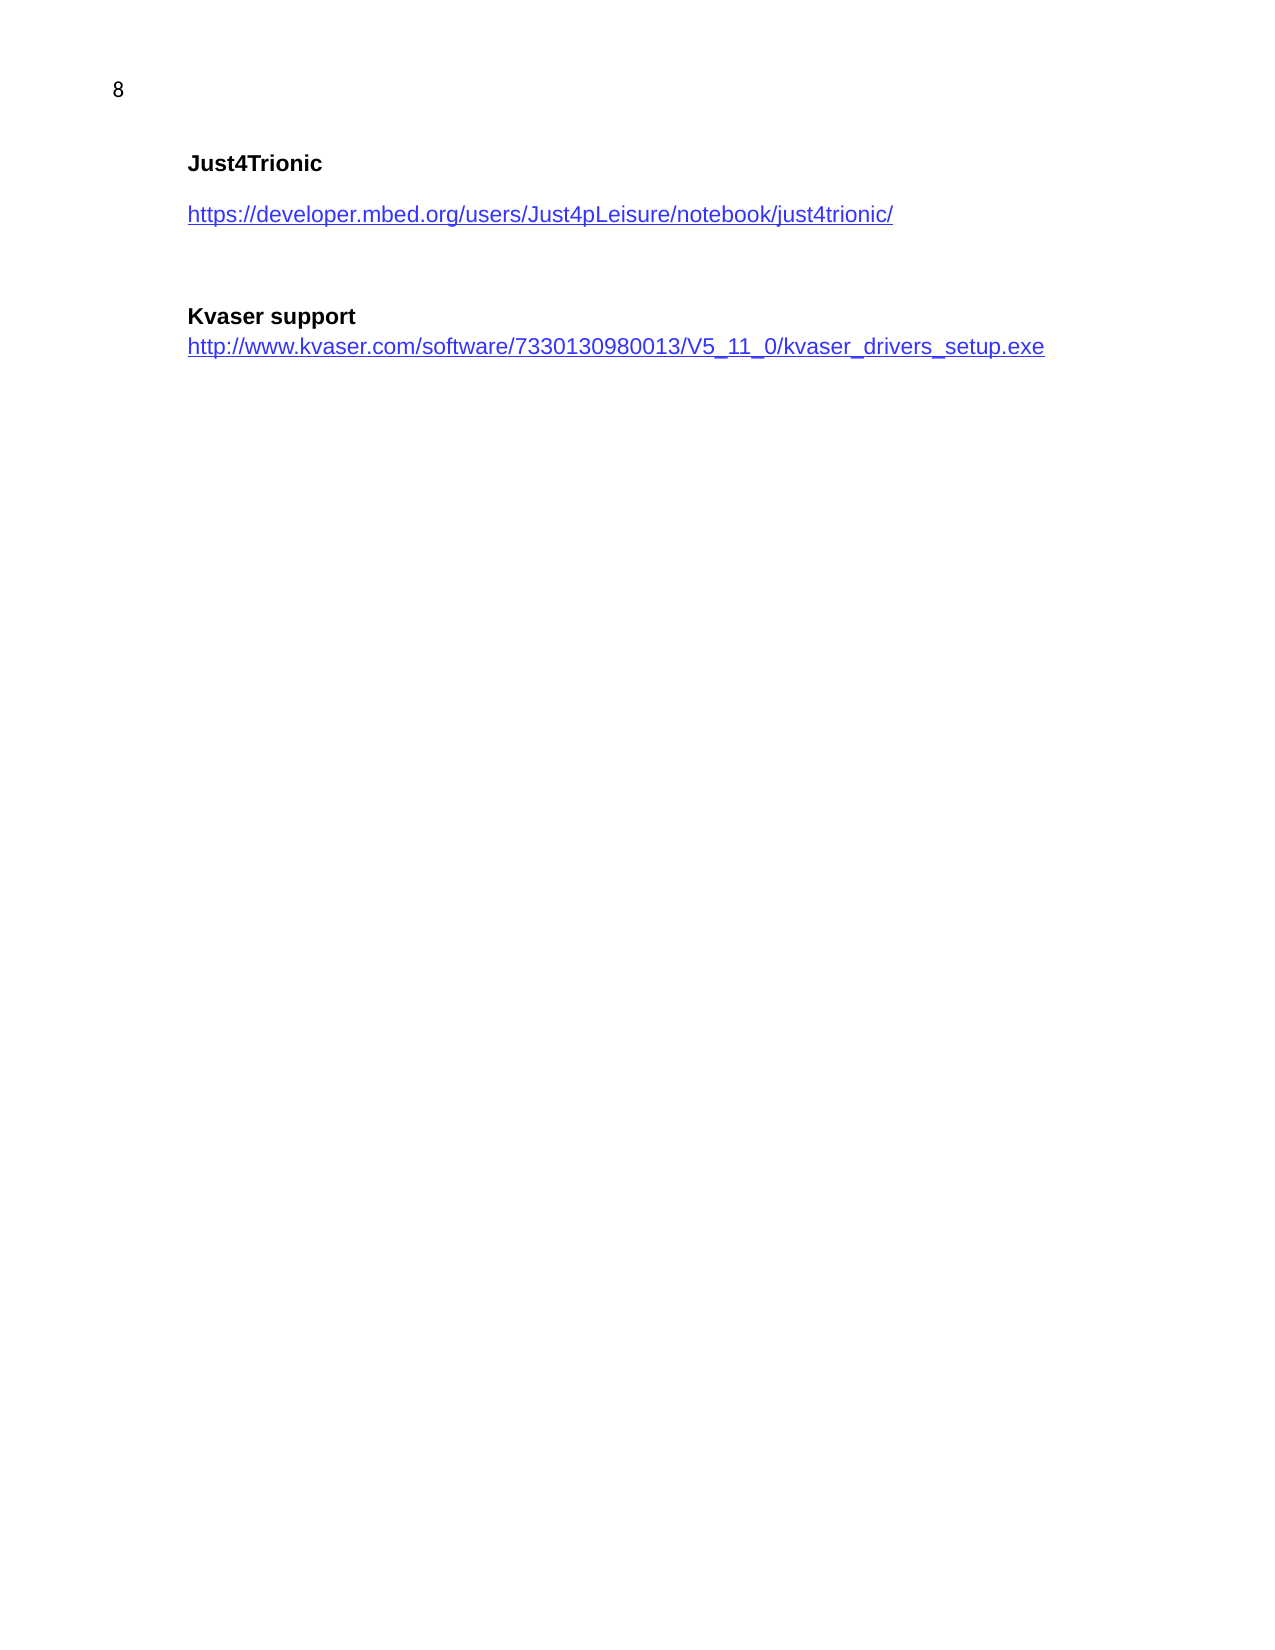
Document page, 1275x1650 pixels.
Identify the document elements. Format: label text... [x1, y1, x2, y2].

list Just4Trionic [187, 150, 1162, 176]
list https://developer.mbed.org/users/Just4pLeisure/notebook/just4trionic/ [187, 201, 1162, 227]
list Kvaser support http://www.kvaser.com/software/7330130980013/V5_11_0/kvaser_drivers_setup.exe [187, 303, 1162, 360]
